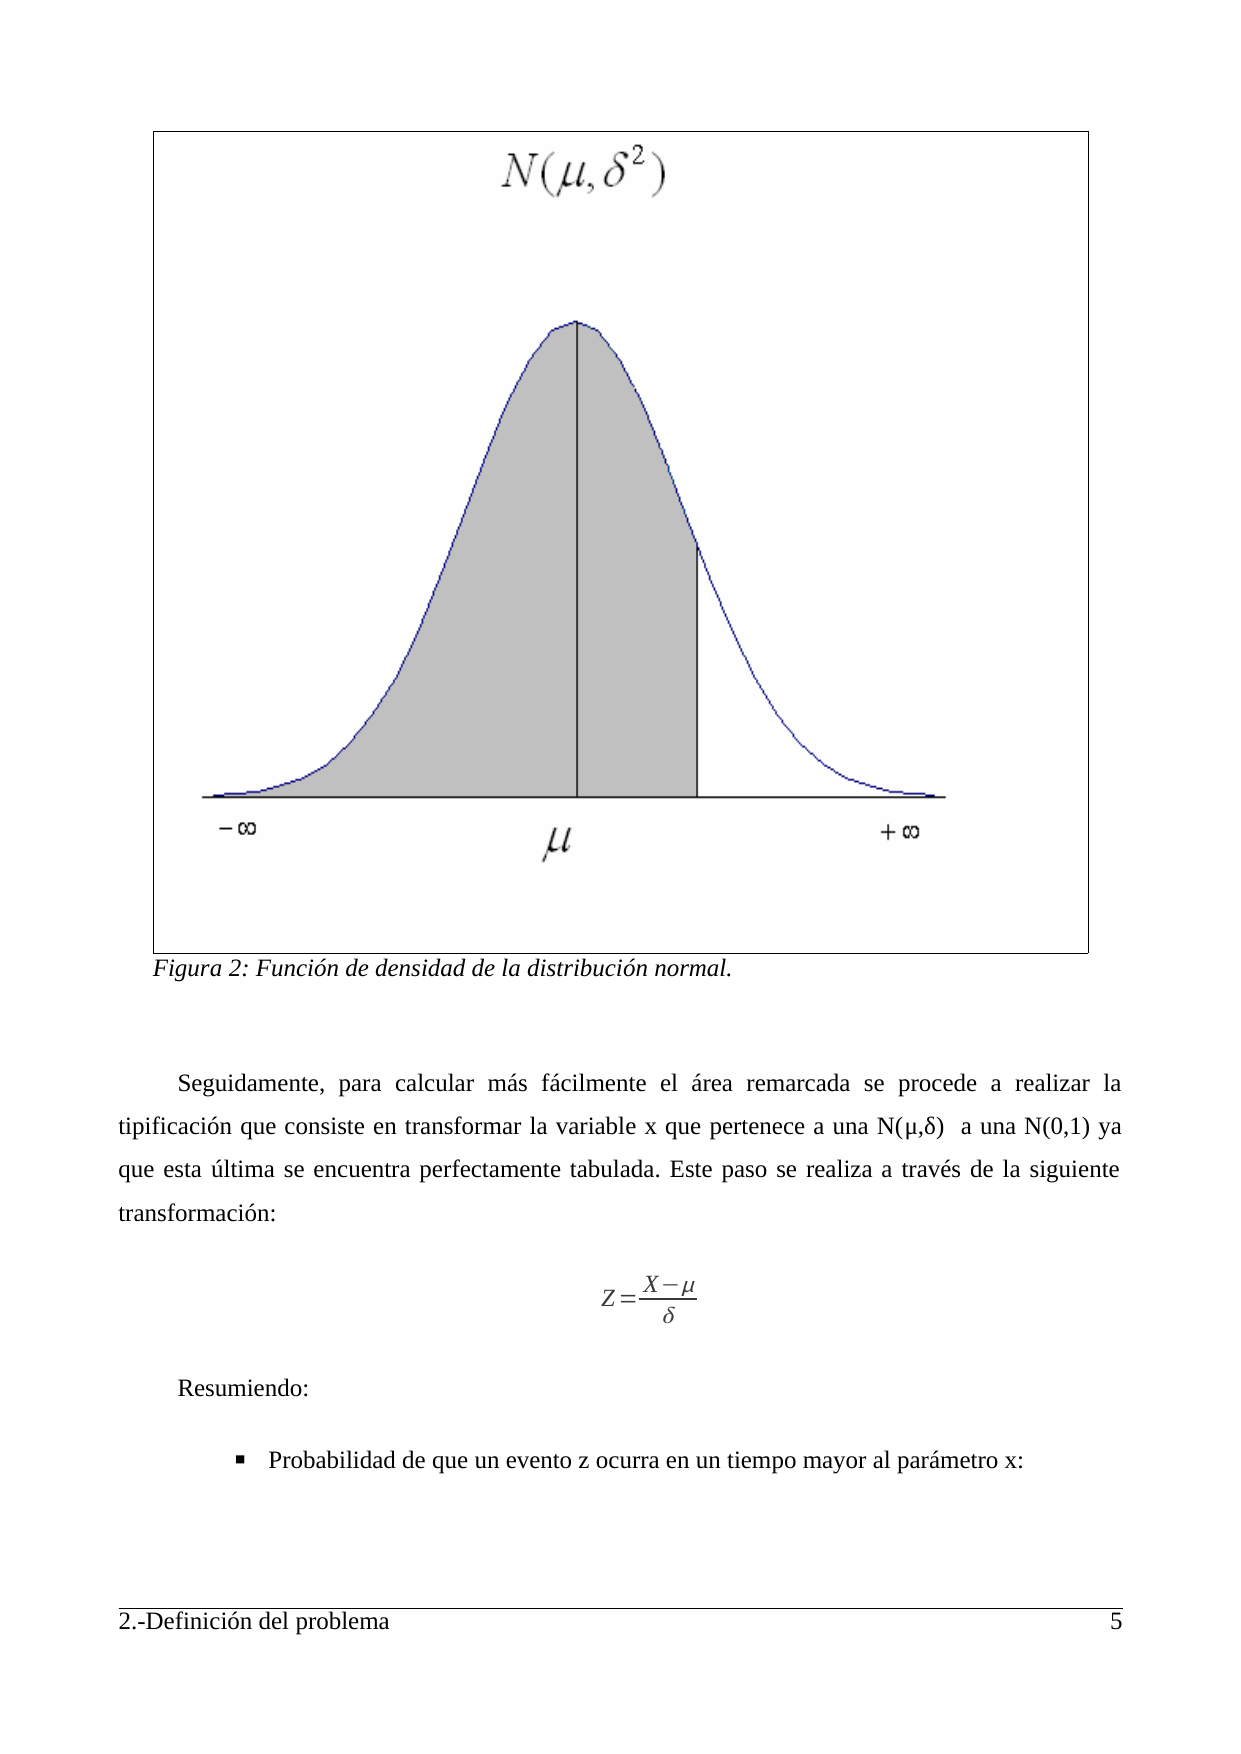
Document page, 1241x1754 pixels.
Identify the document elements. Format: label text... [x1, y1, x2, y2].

text Seguidamente, para calcular más fácilmente el área remarcada se procede a realizar la tipificación que consiste en transformar la variable x que pertenece a una N(μ,δ) a una N(0,1) ya que esta última se encuentra perfectamente tabulada. Este paso se realiza a través de la siguiente transformación: [118, 1068, 1122, 1226]
picture [156, 133, 1085, 950]
text Figura 2: Función de densidad de la distribución normal. [153, 954, 1087, 981]
text [154, 132, 1088, 953]
text Resumiendo: [118, 1373, 1122, 1402]
list Probabilidad de que un evento z ocurra en un tiempo mayor al parámetro x: [231, 1446, 1122, 1474]
